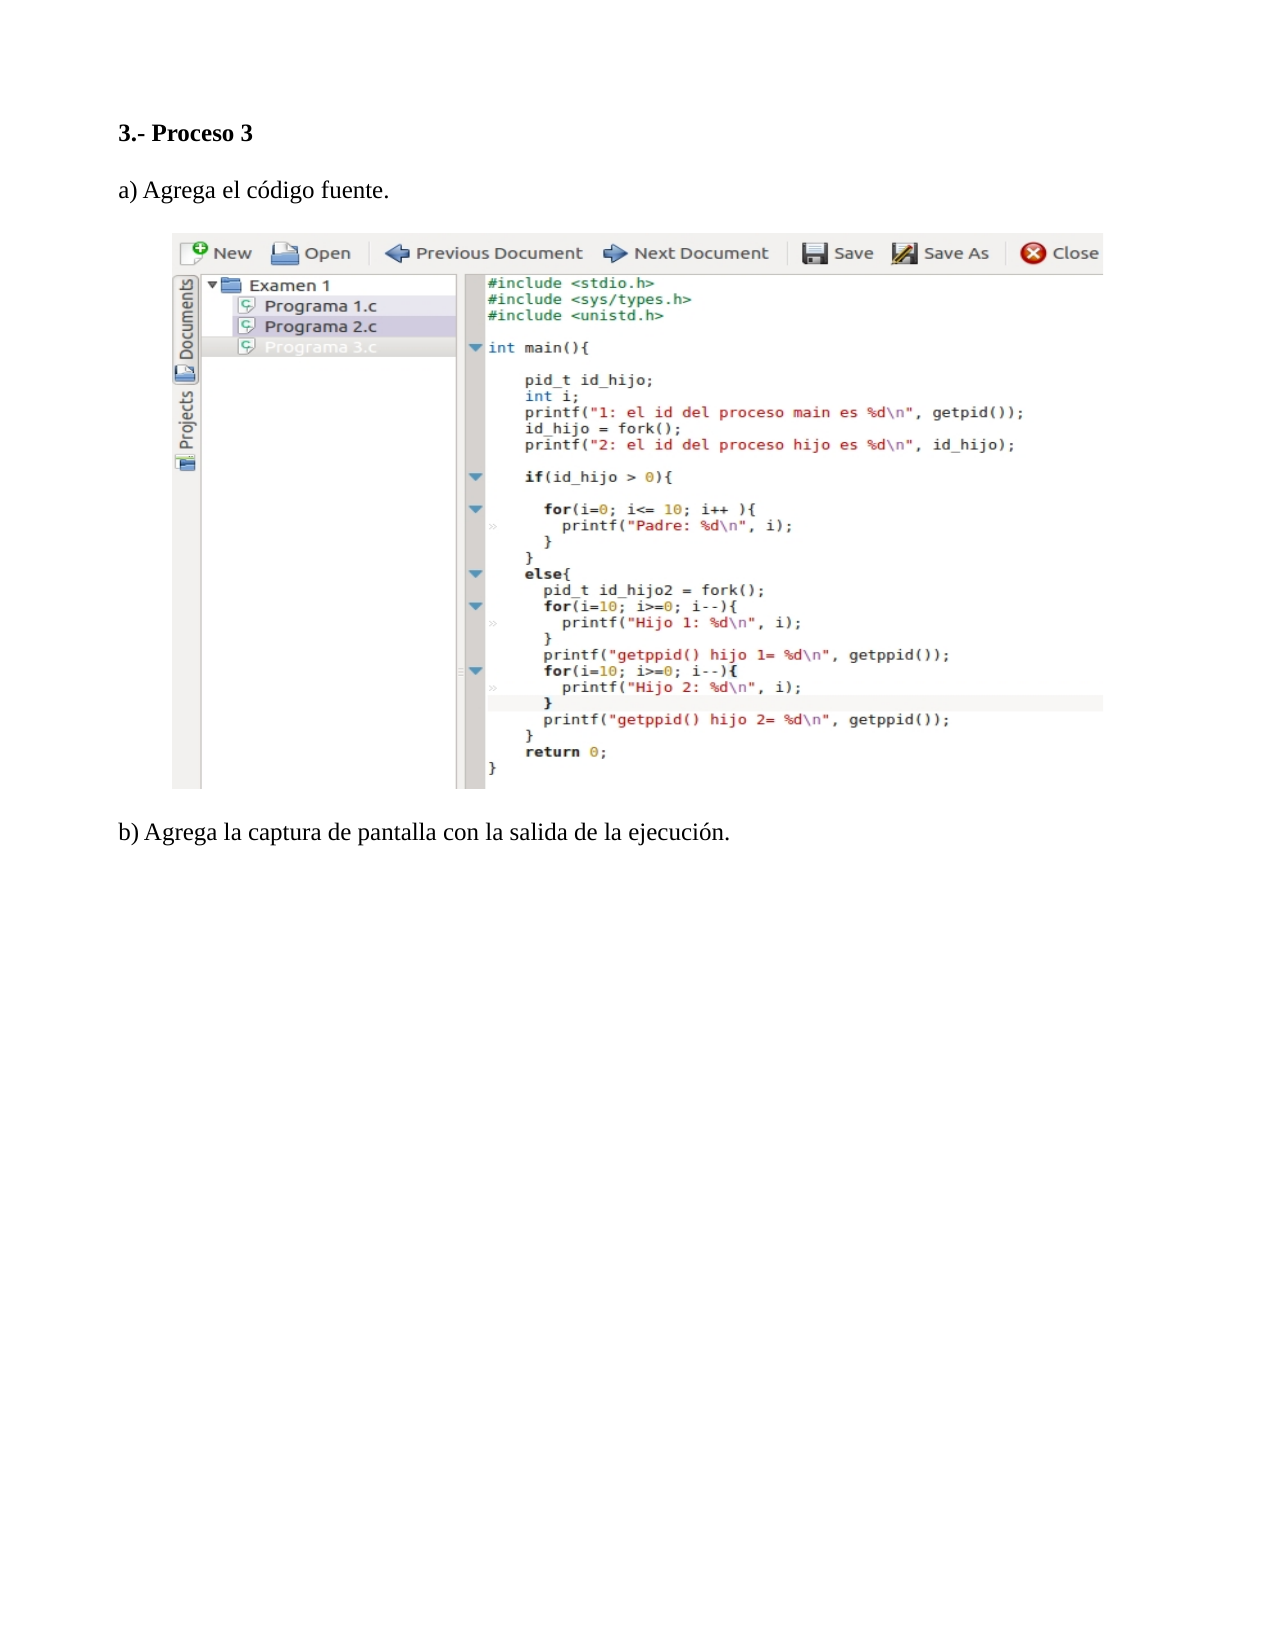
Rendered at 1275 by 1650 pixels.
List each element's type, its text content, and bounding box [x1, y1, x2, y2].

picture [172, 233, 1104, 789]
text a) Agrega el código fuente. [118, 176, 1157, 204]
text b) Agrega la captura de pantalla con la salida de la ejecución. [118, 817, 1157, 846]
text 3.- Proceso 3 [118, 118, 1157, 147]
